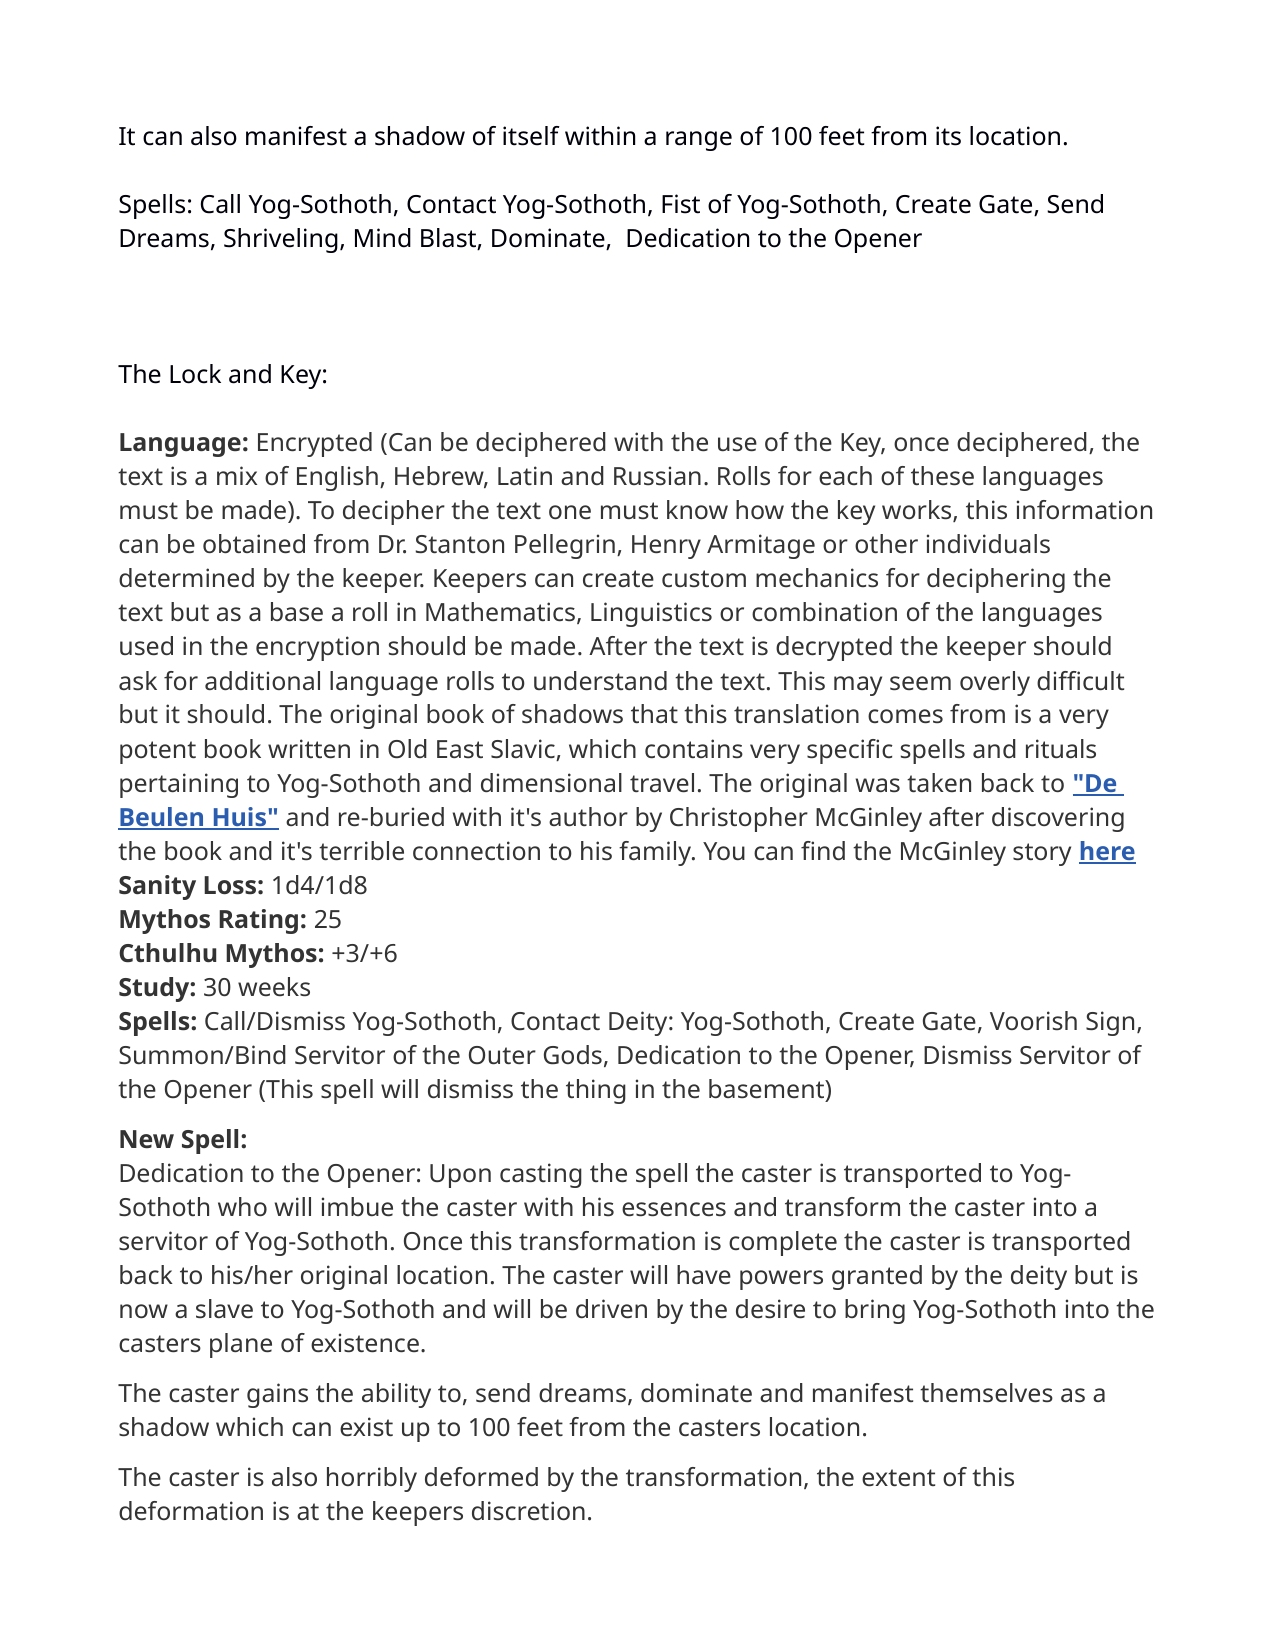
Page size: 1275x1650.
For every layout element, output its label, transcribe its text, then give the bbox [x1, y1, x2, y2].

text The caster gains the ability to, send dreams, dominate and manifest themselves as a shadow which can exist up to 100 feet from the casters location. [118, 1376, 1157, 1444]
text Spells: Call Yog-Sothoth, Contact Yog-Sothoth, Fist of Yog-Sothoth, Create Gate, Send Dreams, Shriveling, Mind Blast, Dominate, Dedication to the Opener [118, 186, 1157, 254]
text New Spell: Dedication to the Opener: Upon casting the spell the caster is transported to Yog-Sothoth who will imbue the caster with his essences and transform the caster into a servitor of Yog-Sothoth. Once this transformation is complete the caster is transported back to his/her original location. The caster will have powers granted by the deity but is now a slave to Yog-Sothoth and will be driven by the desire to bring Yog-Sothoth into the casters plane of existence. [118, 1122, 1157, 1360]
text Language: Encrypted (Can be deciphered with the use of the Key, once deciphered, the text is a mix of English, Hebrew, Latin and Russian. Rolls for each of these languages must be made). To decipher the text one must know how the key works, this information can be obtained from Dr. Stanton Pellegrin, Henry Armitage or other individuals determined by the keeper. Keepers can create custom mechanics for deciphering the text but as a base a roll in Mathematics, Linguistics or combination of the languages used in the encryption should be made. After the text is decrypted the keeper should ask for additional language rolls to understand the text. This may seem overly difficult but it should. The original book of shadows that this translation comes from is a very potent book written in Old East Slavic, which contains very specific spells and rituals pertaining to Yog-Sothoth and dimensional travel. The original was taken back to "De Beulen Huis" and re-buried with it's author by Christopher McGinley after discovering the book and it's terrible connection to his family. You can find the McGinley story here Sanity Loss: 1d4/1d8 Mythos Rating: 25 Cthulhu Mythos: +3/+6 Study: 30 weeks Spells: Call/Dismiss Yog-Sothoth, Contact Deity: Yog-Sothoth, Create Gate, Voorish Sign, Summon/Bind Servitor of the Outer Gods, Dedication to the Opener, Dismiss Servitor of the Opener (This spell will dismiss the thing in the basement) [118, 425, 1157, 1106]
text The caster is also horribly deformed by the transformation, the extent of this deformation is at the keepers discretion. [118, 1459, 1157, 1527]
text It can also manifest a shadow of itself within a range of 100 feet from its location. [118, 118, 1157, 152]
text The Lock and Key: [118, 357, 1157, 391]
